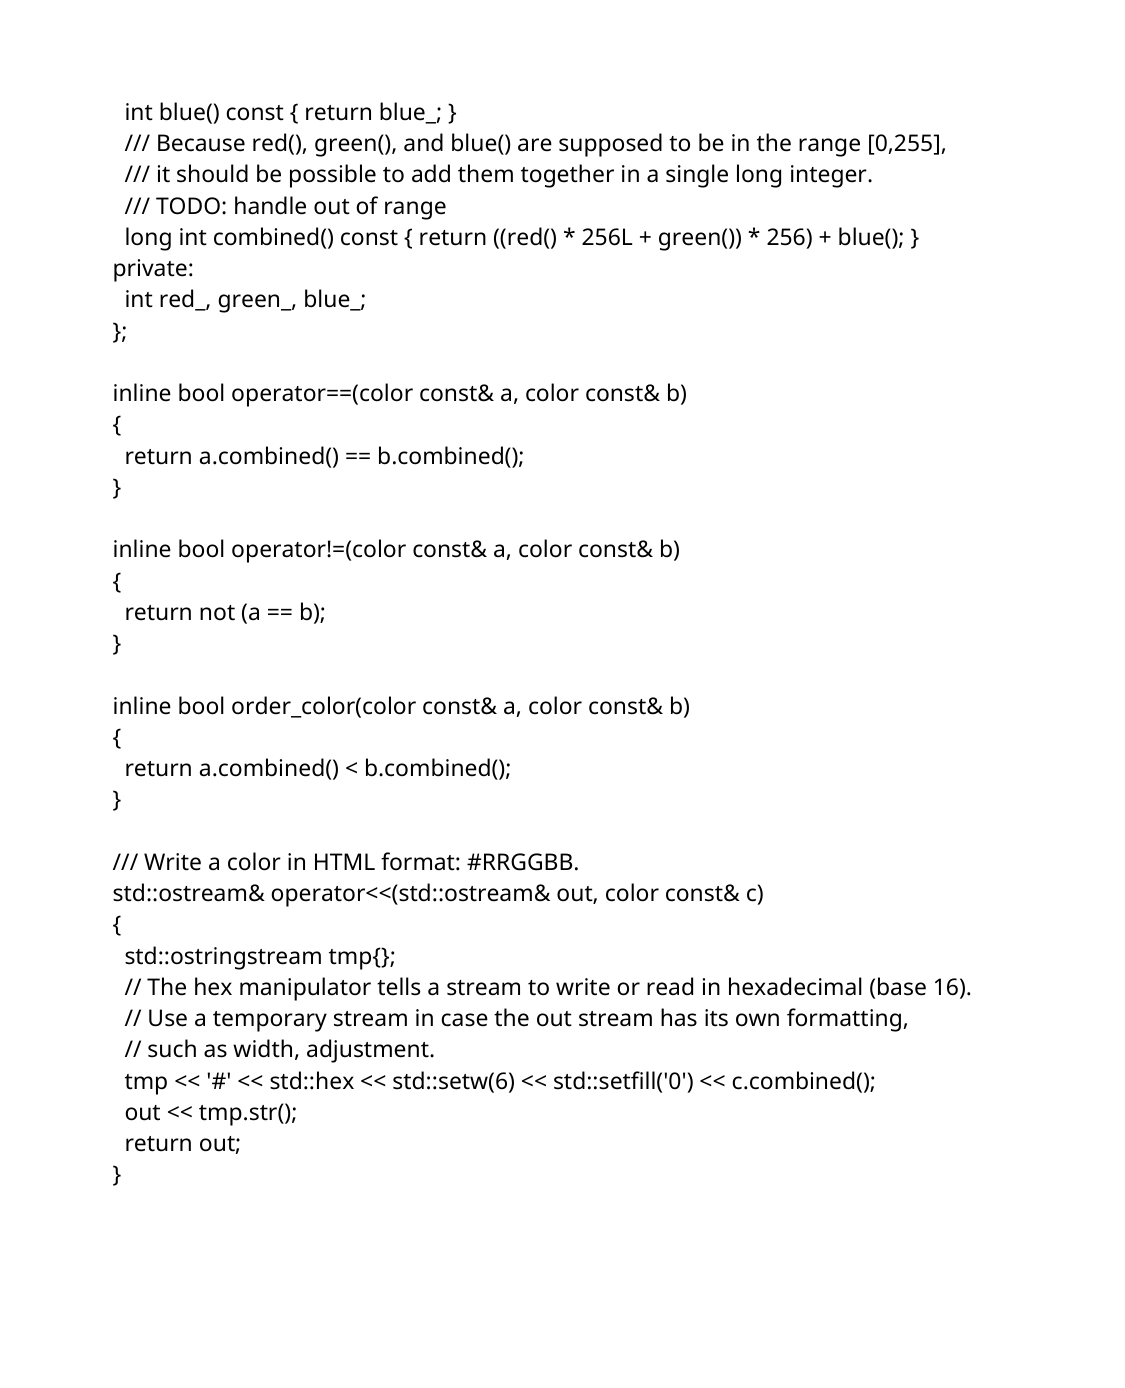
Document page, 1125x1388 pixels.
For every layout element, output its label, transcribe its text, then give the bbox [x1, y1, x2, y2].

text out << tmp.str(); [112, 1096, 1012, 1127]
text tmp << '#' << std::hex << std::setw(6) << std::setfill('0') << c.combined(); [112, 1065, 1012, 1096]
text return a.combined() < b.combined(); [112, 752, 1012, 783]
text }; [112, 315, 1012, 346]
text int red_, green_, blue_; [112, 283, 1012, 315]
text return not (a == b); [112, 596, 1012, 627]
text /// TODO: handle out of range [112, 190, 1012, 221]
text /// it should be possible to add them together in a single long integer. [112, 158, 1012, 190]
text private: [112, 252, 1012, 283]
text { [112, 565, 1012, 596]
text inline bool operator!=(color const& a, color const& b) [112, 533, 1012, 565]
text std::ostringstream tmp{}; [112, 940, 1012, 971]
text return a.combined() == b.combined(); [112, 440, 1012, 471]
text int blue() const { return blue_; } [112, 96, 1012, 127]
text } [112, 1158, 1012, 1190]
text { [112, 408, 1012, 440]
text return out; [112, 1127, 1012, 1158]
text } [112, 627, 1012, 658]
text inline bool operator==(color const& a, color const& b) [112, 377, 1012, 408]
text } [112, 783, 1012, 815]
text std::ostream& operator<<(std::ostream& out, color const& c) [112, 877, 1012, 908]
text { [112, 721, 1012, 752]
text /// Because red(), green(), and blue() are supposed to be in the range [0,255], [112, 127, 1012, 158]
text { [112, 908, 1012, 940]
text inline bool order_color(color const& a, color const& b) [112, 690, 1012, 721]
text long int combined() const { return ((red() * 256L + green()) * 256) + blue(); } [112, 221, 1012, 252]
text // such as width, adjustment. [112, 1033, 1012, 1065]
text // Use a temporary stream in case the out stream has its own formatting, [112, 1002, 1012, 1033]
text /// Write a color in HTML format: #RRGGBB. [112, 846, 1012, 877]
text // The hex manipulator tells a stream to write or read in hexadecimal (base 16). [112, 971, 1012, 1002]
text } [112, 471, 1012, 502]
